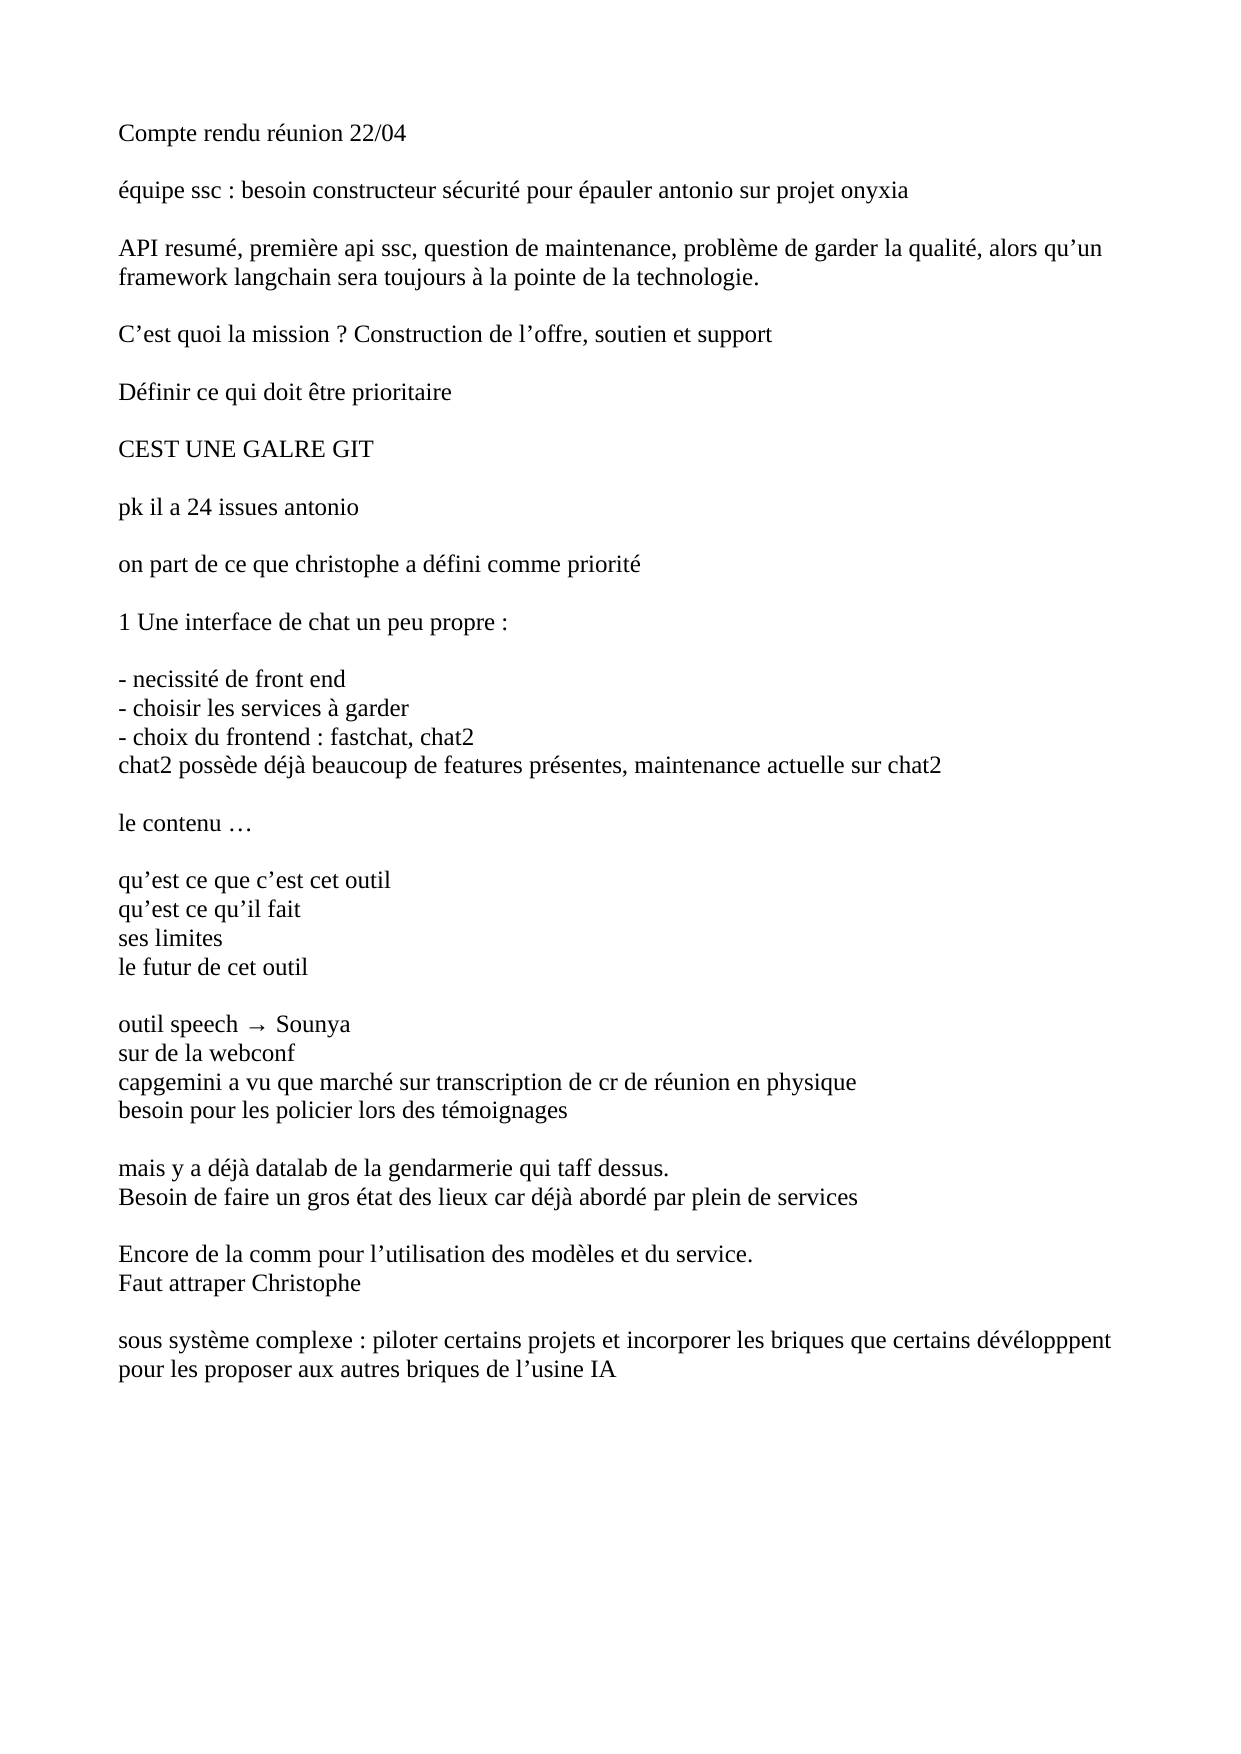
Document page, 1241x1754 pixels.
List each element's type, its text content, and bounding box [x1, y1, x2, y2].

text outil speech → Sounya [118, 1009, 1122, 1038]
text API resumé, première api ssc, question de maintenance, problème de garder la qualité, alors qu’un framework langchain sera toujours à la pointe de la technologie. [118, 233, 1122, 291]
text Faut attraper Christophe [118, 1268, 1122, 1297]
text 1 Une interface de chat un peu propre : [118, 607, 1122, 636]
text Définir ce qui doit être prioritaire [118, 377, 1122, 406]
text pk il a 24 issues antonio [118, 492, 1122, 521]
text Compte rendu réunion 22/04 [118, 118, 1122, 147]
text le futur de cet outil [118, 952, 1122, 981]
text C’est quoi la mission ? Construction de l’offre, soutien et support [118, 319, 1122, 348]
text capgemini a vu que marché sur transcription de cr de réunion en physique [118, 1067, 1122, 1096]
text qu’est ce qu’il fait [118, 894, 1122, 923]
text qu’est ce que c’est cet outil [118, 866, 1122, 894]
text CEST UNE GALRE GIT [118, 434, 1122, 463]
text mais y a déjà datalab de la gendarmerie qui taff dessus. [118, 1153, 1122, 1182]
text besoin pour les policier lors des témoignages [118, 1096, 1122, 1124]
text - choix du frontend : fastchat, chat2 [118, 722, 1122, 751]
text sous système complexe : piloter certains projets et incorporer les briques que certains dévélopppent pour les proposer aux autres briques de l’usine IA [118, 1326, 1122, 1383]
text chat2 possède déjà beaucoup de features présentes, maintenance actuelle sur chat2 [118, 751, 1122, 779]
text on part de ce que christophe a défini comme priorité [118, 549, 1122, 578]
text Encore de la comm pour l’utilisation des modèles et du service. [118, 1239, 1122, 1268]
text ses limites [118, 923, 1122, 952]
text - choisir les services à garder [118, 693, 1122, 722]
text sur de la webconf [118, 1038, 1122, 1067]
text - necissité de front end [118, 664, 1122, 693]
text le contenu … [118, 808, 1122, 837]
text Besoin de faire un gros état des lieux car déjà abordé par plein de services [118, 1182, 1122, 1211]
text équipe ssc : besoin constructeur sécurité pour épauler antonio sur projet onyxia [118, 176, 1122, 204]
